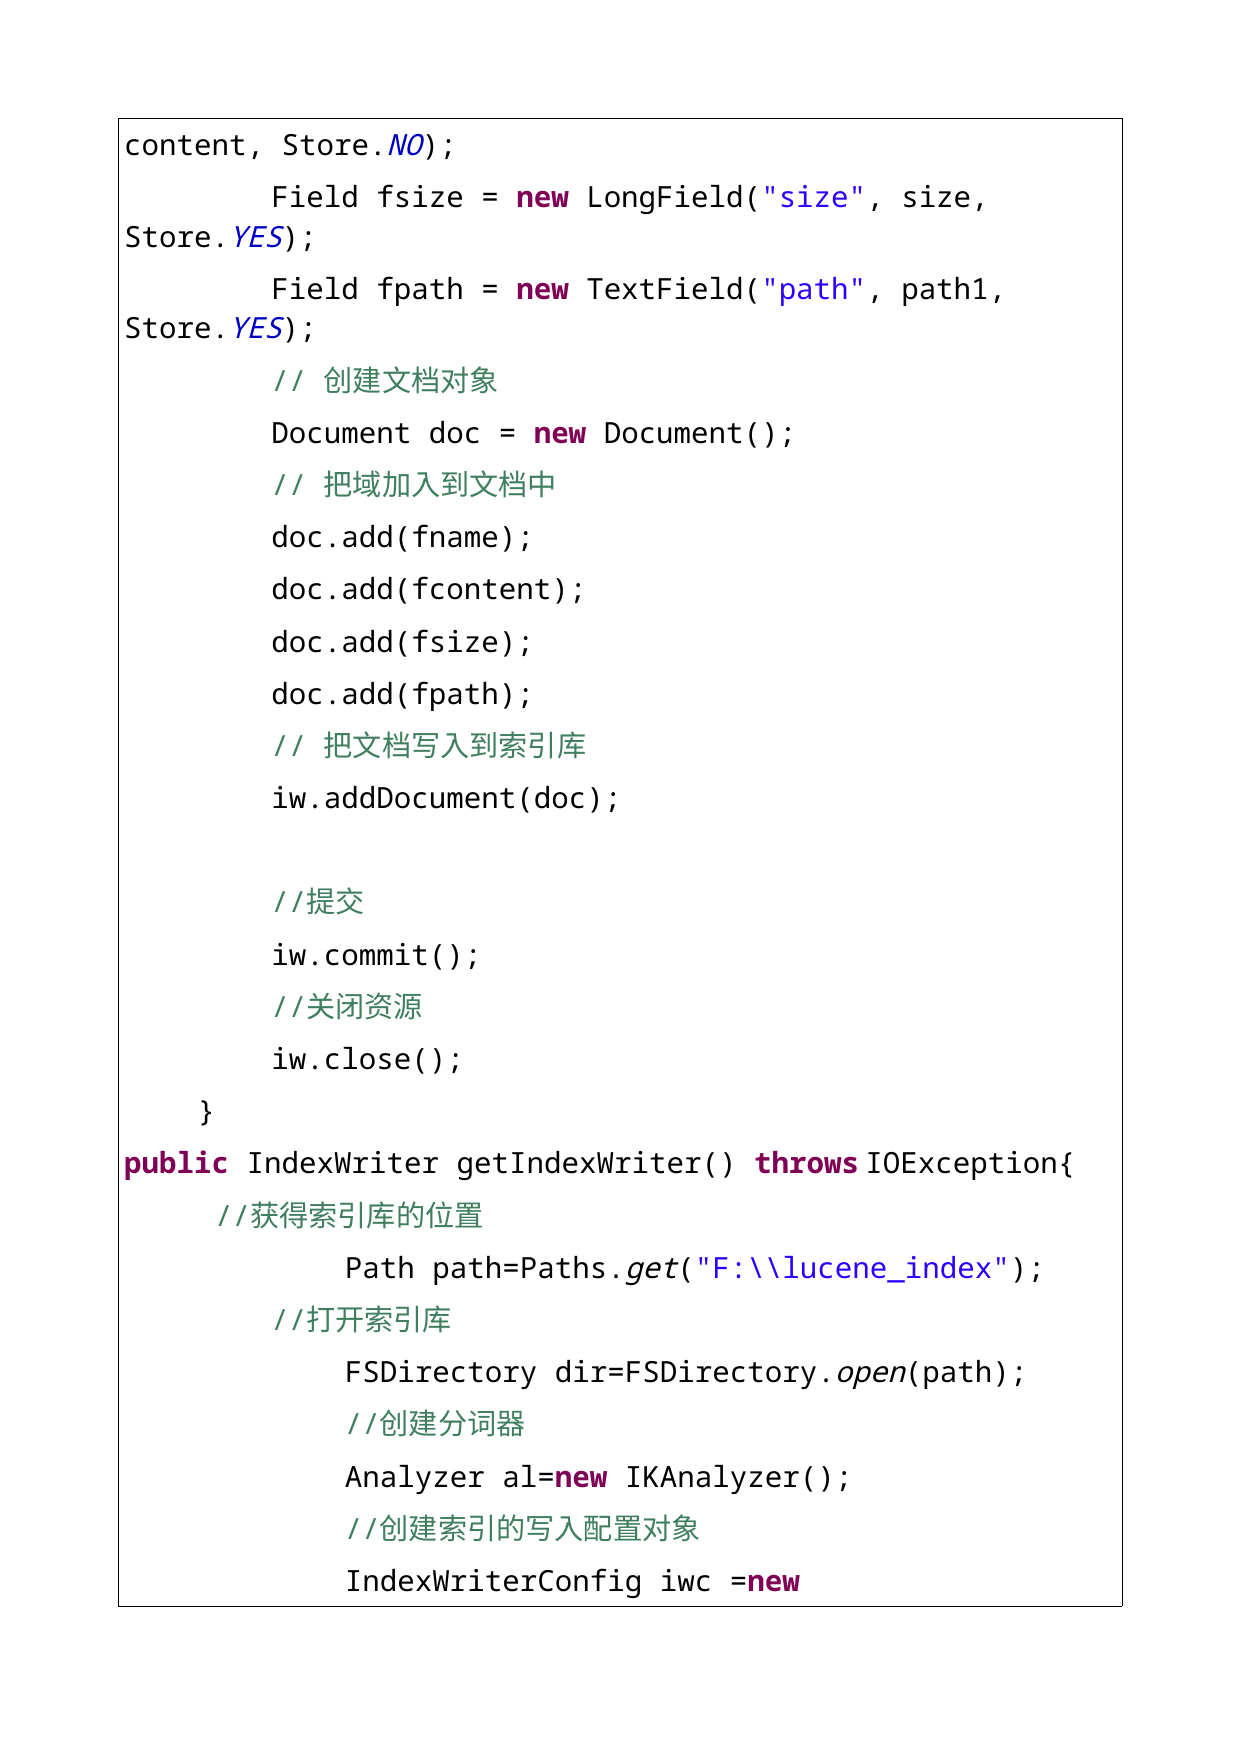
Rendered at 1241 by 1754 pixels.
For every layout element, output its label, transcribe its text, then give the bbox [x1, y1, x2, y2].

table_header content, Store.NO); Field fsize = new LongField("size", size, Store.YES); Field fpath = new TextField("path", path1, Store.YES); // 创建文档对象 Document doc = new Document(); // 把域加入到文档中 doc.add(fname); doc.add(fcontent); doc.add(fsize); doc.add(fpath); // 把文档写入到索引库 iw.addDocument(doc); //提交 iw.commit(); //关闭资源 iw.close(); } public IndexWriter getIndexWriter() throws IOException{ //获得索引库的位置 Path path=Paths.get("F:\\lucene_index"); //打开索引库 FSDirectory dir=FSDirectory.open(path); //创建分词器 Analyzer al=new IKAnalyzer(); //创建索引的写入配置对象 IndexWriterConfig iwc =new [119, 119, 1122, 1606]
